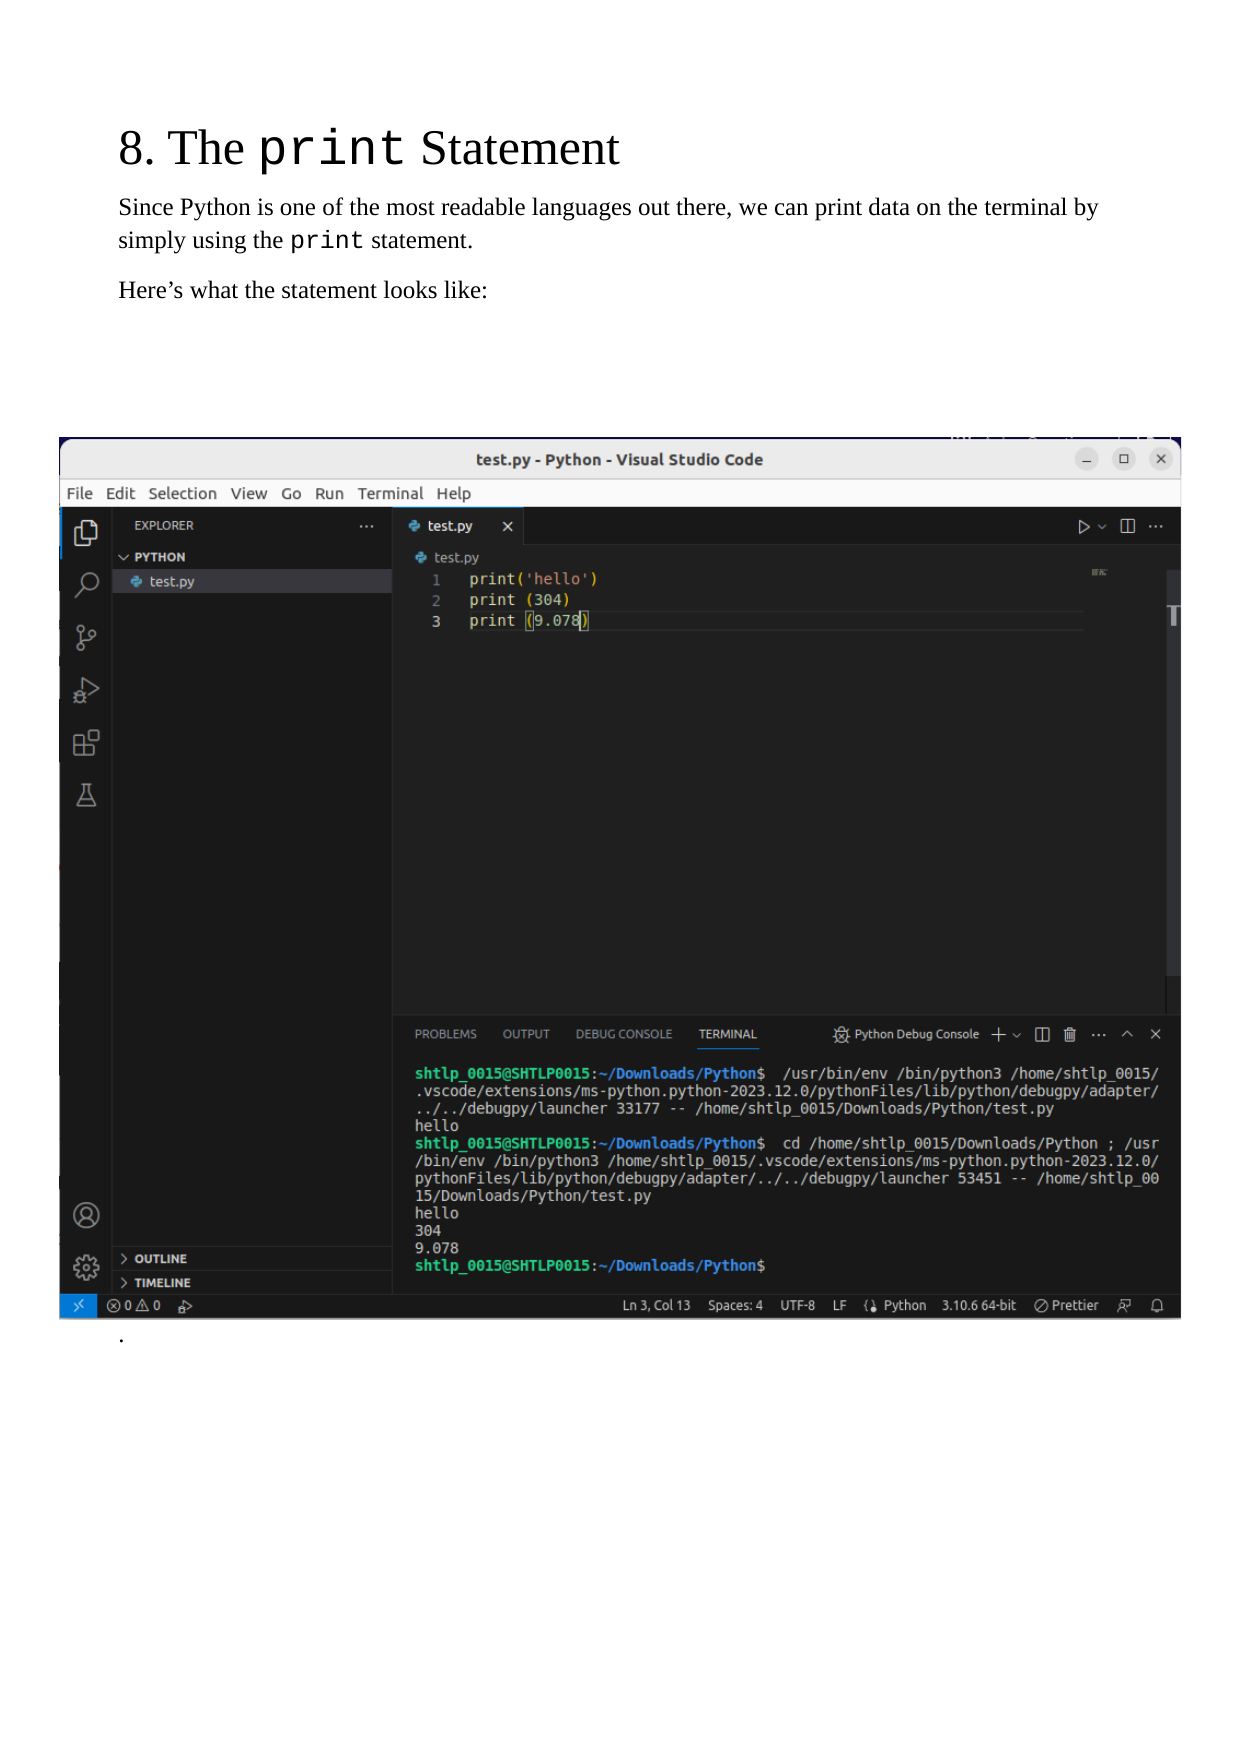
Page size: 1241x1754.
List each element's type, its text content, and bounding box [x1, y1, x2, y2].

picture [59, 437, 1182, 1320]
text Here’s what the statement looks like: [118, 275, 1122, 304]
text Since Python is one of the most readable languages out there, we can print data on the terminal by simply using the print statement. [118, 192, 1122, 256]
text . [118, 1320, 1122, 1348]
subtitle 8. The print Statement [118, 118, 1122, 180]
